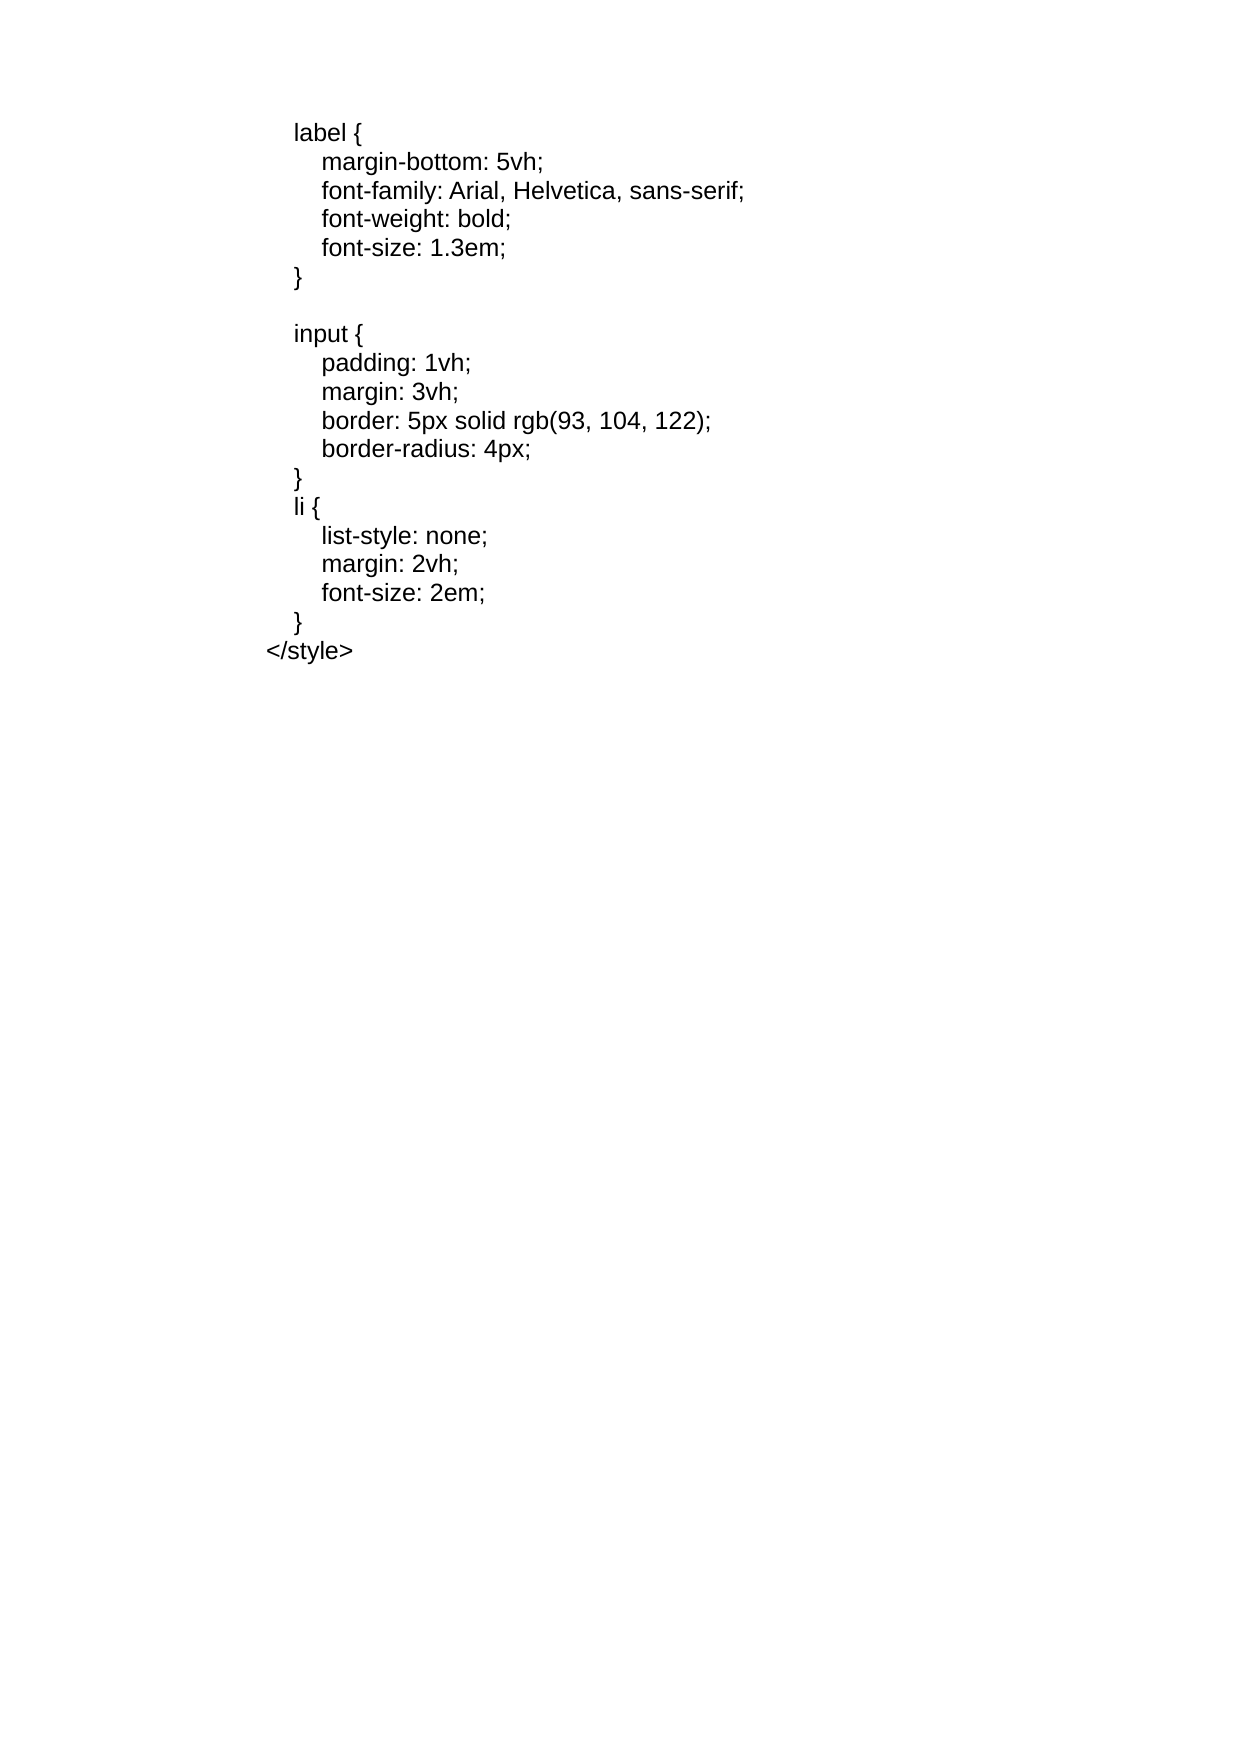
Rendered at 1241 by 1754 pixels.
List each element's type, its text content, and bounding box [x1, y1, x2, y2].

text list-style: none; [266, 521, 1122, 549]
text label { [266, 118, 1122, 147]
text border-radius: 4px; [266, 434, 1122, 463]
text font-weight: bold; [266, 204, 1122, 233]
text input { [266, 319, 1122, 348]
text } [266, 607, 1122, 636]
text li { [266, 492, 1122, 521]
text margin: 3vh; [266, 377, 1122, 406]
text margin: 2vh; [266, 549, 1122, 578]
text border: 5px solid rgb(93, 104, 122); [266, 406, 1122, 434]
text font-family: Arial, Helvetica, sans-serif; [266, 176, 1122, 204]
text } [266, 262, 1122, 291]
text font-size: 2em; [266, 578, 1122, 607]
text font-size: 1.3em; [266, 233, 1122, 262]
text margin-bottom: 5vh; [266, 147, 1122, 176]
text padding: 1vh; [266, 348, 1122, 377]
text </style> [266, 636, 1122, 664]
text } [266, 463, 1122, 492]
